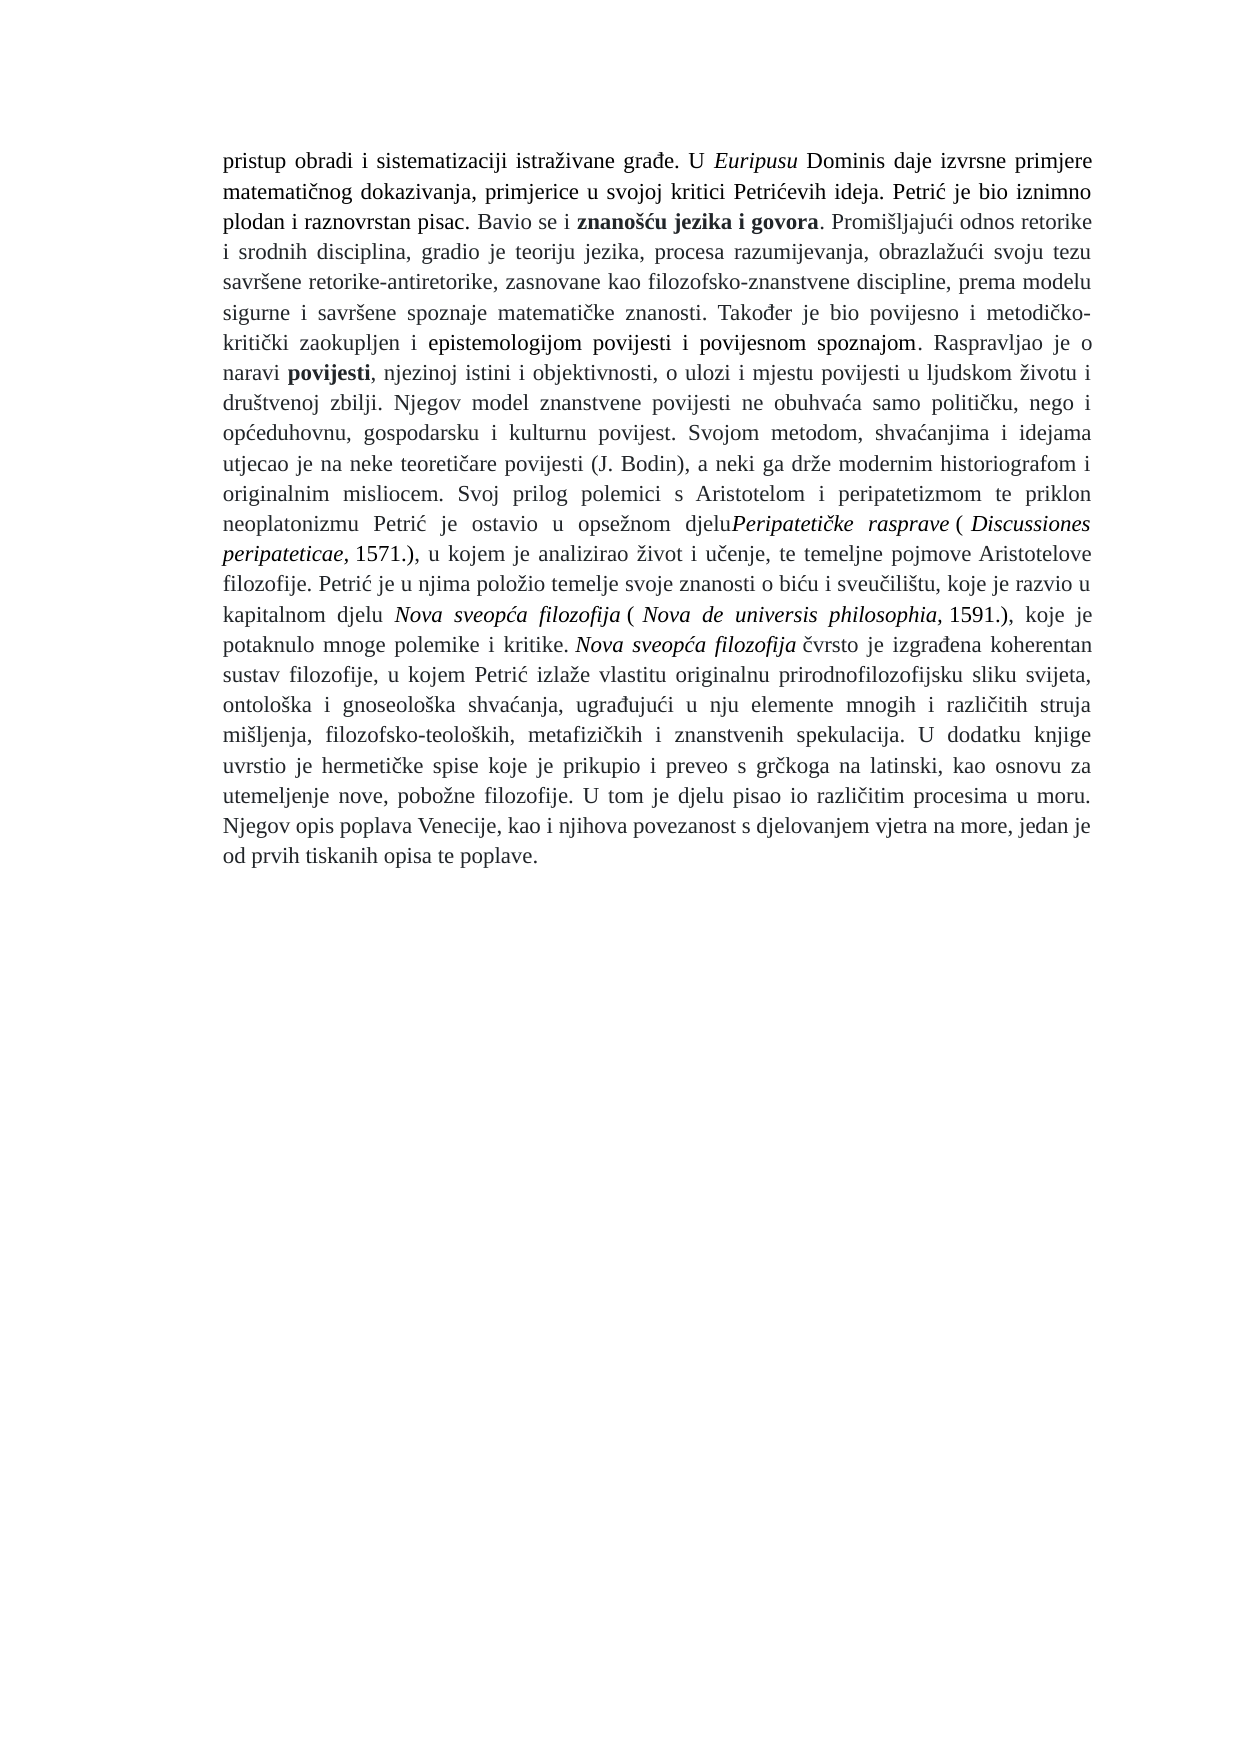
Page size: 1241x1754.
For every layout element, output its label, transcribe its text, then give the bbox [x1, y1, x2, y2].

list pristup obradi i sistematizaciji istraživane građe. U Euripusu Dominis daje izvrsne primjere matematičnog dokazivanja, primjerice u svojoj kritici Petrićevih ideja. Petrić je bio iznimno plodan i raznovrstan pisac. Bavio se i znanošću jezika i govora. Promišljajući odnos retorike i srodnih disciplina, gradio je teoriju jezika, procesa razumijevanja, obrazlažući svoju tezu savršene retorike-antiretorike, zasnovane kao filozofsko-znanstvene discipline, prema modelu sigurne i savršene spoznaje matematičke znanosti. Također je bio povijesno i metodičko-kritički zaokupljen i epistemologijom povijesti i povijesnom spoznajom. Raspravljao je o naravi povijesti, njezinoj istini i objektivnosti, o ulozi i mjestu povijesti u ljudskom životu i društvenoj zbilji. Njegov model znanstvene povijesti ne obuhvaća samo političku, nego i općeduhovnu, gospodarsku i kulturnu povijest. Svojom metodom, shvaćanjima i idejama utjecao je na neke teoretičare povijesti (J. Bodin), a neki ga drže modernim historiografom i originalnim misliocem. Svoj prilog polemici s Aristotelom i peripatetizmom te priklon neoplatonizmu Petrić je ostavio u opsežnom djeluPeripatetičke rasprave ( Discussiones peripateticae, 1571.), u kojem je analizirao život i učenje, te temeljne pojmove Aristotelove filozofije. Petrić je u njima položio temelje svoje znanosti o biću i sveučilištu, koje je razvio u kapitalnom djelu Nova sveopća filozofija ( Nova de universis philosophia, 1591.), koje je potaknulo mnoge polemike i kritike. Nova sveopća filozofija čvrsto je izgrađena koherentan sustav filozofije, u kojem Petrić izlaže vlastitu originalnu prirodnofilozofijsku sliku svijeta, ontološka i gnoseološka shvaćanja, ugrađujući u nju elemente mnogih i različitih struja mišljenja, filozofsko-teoloških, metafizičkih i znanstvenih spekulacija. U dodatku knjige uvrstio je hermetičke spise koje je prikupio i preveo s grčkoga na latinski, kao osnovu za utemeljenje nove, pobožne filozofije. U tom je djelu pisao io različitim procesima u moru. Njegov opis poplava Venecije, kao i njihova povezanost s djelovanjem vjetra na more, jedan je od prvih tiskanih opisa te poplave. [185, 148, 1093, 869]
